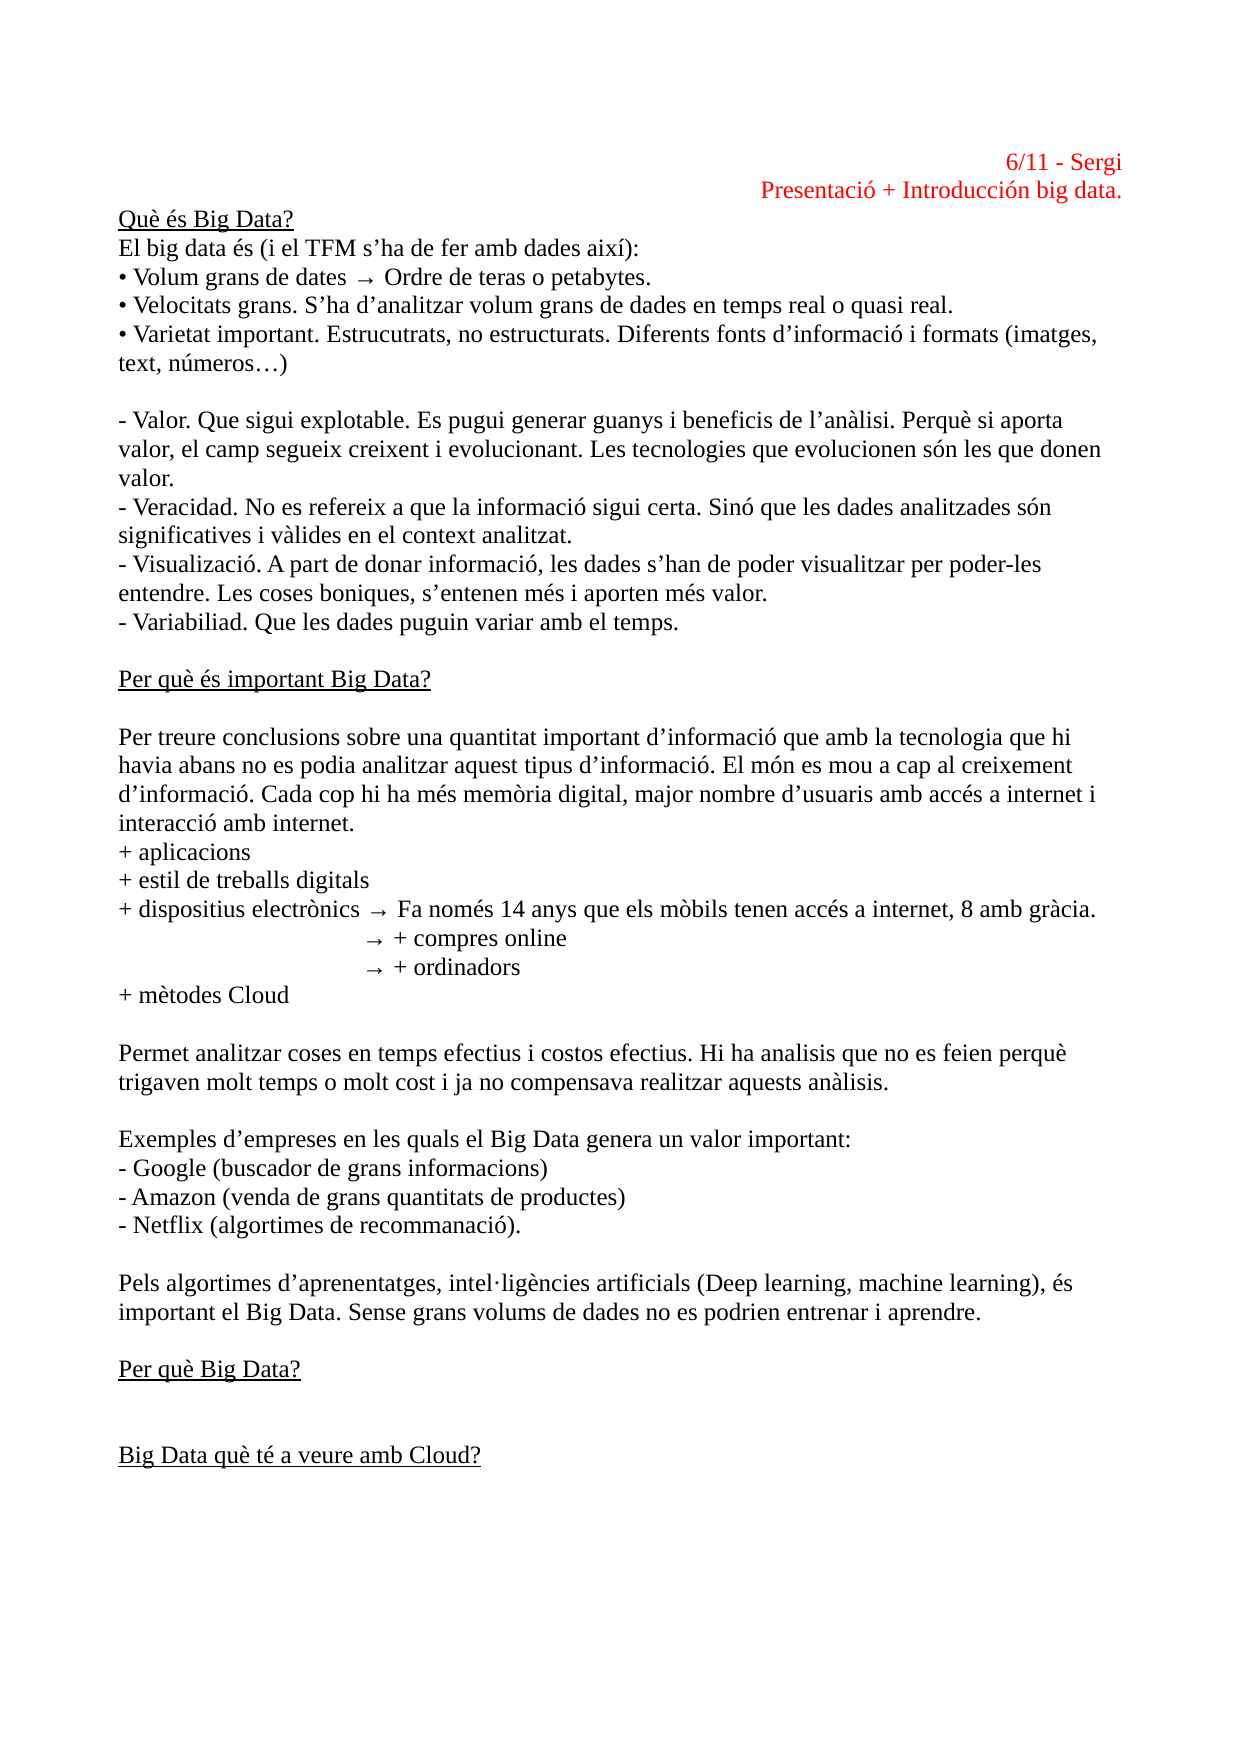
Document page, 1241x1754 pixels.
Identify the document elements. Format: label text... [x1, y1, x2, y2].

text Pels algortimes d’aprenentatges, intel·ligències artificials (Deep learning, machine learning), és important el Big Data. Sense grans volums de dades no es podrien entrenar i aprendre. [118, 1268, 1122, 1326]
text Per què és important Big Data? [118, 664, 1122, 693]
text + aplicacions [118, 837, 1122, 866]
text - Visualizació. A part de donar informació, les dades s’han de poder visualitzar per poder-les entendre. Les coses boniques, s’entenen més i aporten més valor. [118, 549, 1122, 607]
text Què és Big Data? [118, 204, 1122, 233]
text - Valor. Que sigui explotable. Es pugui generar guanys i beneficis de l’anàlisi. Perquè si aporta valor, el camp segueix creixent i evolucionant. Les tecnologies que evolucionen són les que donen valor. [118, 406, 1122, 492]
text - Netflix (algortimes de recommanació). [118, 1211, 1122, 1239]
text + mètodes Cloud [118, 981, 1122, 1009]
text Permet analitzar coses en temps efectius i costos efectius. Hi ha analisis que no es feien perquè trigaven molt temps o molt cost i ja no compensava realitzar aquests anàlisis. [118, 1038, 1122, 1096]
text El big data és (i el TFM s’ha de fer amb dades així): [118, 233, 1122, 262]
text Per què Big Data? [118, 1354, 1122, 1383]
text + estil de treballs digitals [118, 866, 1122, 894]
text • Volum grans de dates → Ordre de teras o petabytes. [118, 262, 1122, 291]
text Big Data què té a veure amb Cloud? [118, 1441, 1122, 1469]
text + dispositius electrònics → Fa només 14 anys que els mòbils tenen accés a internet, 8 amb gràcia. [118, 894, 1122, 923]
text • Velocitats grans. S’ha d’analitzar volum grans de dades en temps real o quasi real. [118, 291, 1122, 319]
text Presentació + Introducción big data. [118, 176, 1122, 204]
text - Veracidad. No es refereix a que la informació sigui certa. Sinó que les dades analitzades són significatives i vàlides en el context analitzat. [118, 492, 1122, 549]
text - Variabiliad. Que les dades puguin variar amb el temps. [118, 607, 1122, 636]
text 6/11 - Sergi [118, 147, 1122, 176]
text → + compres online [118, 923, 1122, 952]
text • Varietat important. Estrucutrats, no estructurats. Diferents fonts d’informació i formats (imatges, text, números…) [118, 319, 1122, 377]
text - Amazon (venda de grans quantitats de productes) [118, 1182, 1122, 1211]
text Exemples d’empreses en les quals el Big Data genera un valor important: [118, 1124, 1122, 1153]
text → + ordinadors [118, 952, 1122, 981]
text Per treure conclusions sobre una quantitat important d’informació que amb la tecnologia que hi havia abans no es podia analitzar aquest tipus d’informació. El món es mou a cap al creixement d’informació. Cada cop hi ha més memòria digital, major nombre d’usuaris amb accés a internet i interacció amb internet. [118, 722, 1122, 837]
text - Google (buscador de grans informacions) [118, 1153, 1122, 1182]
